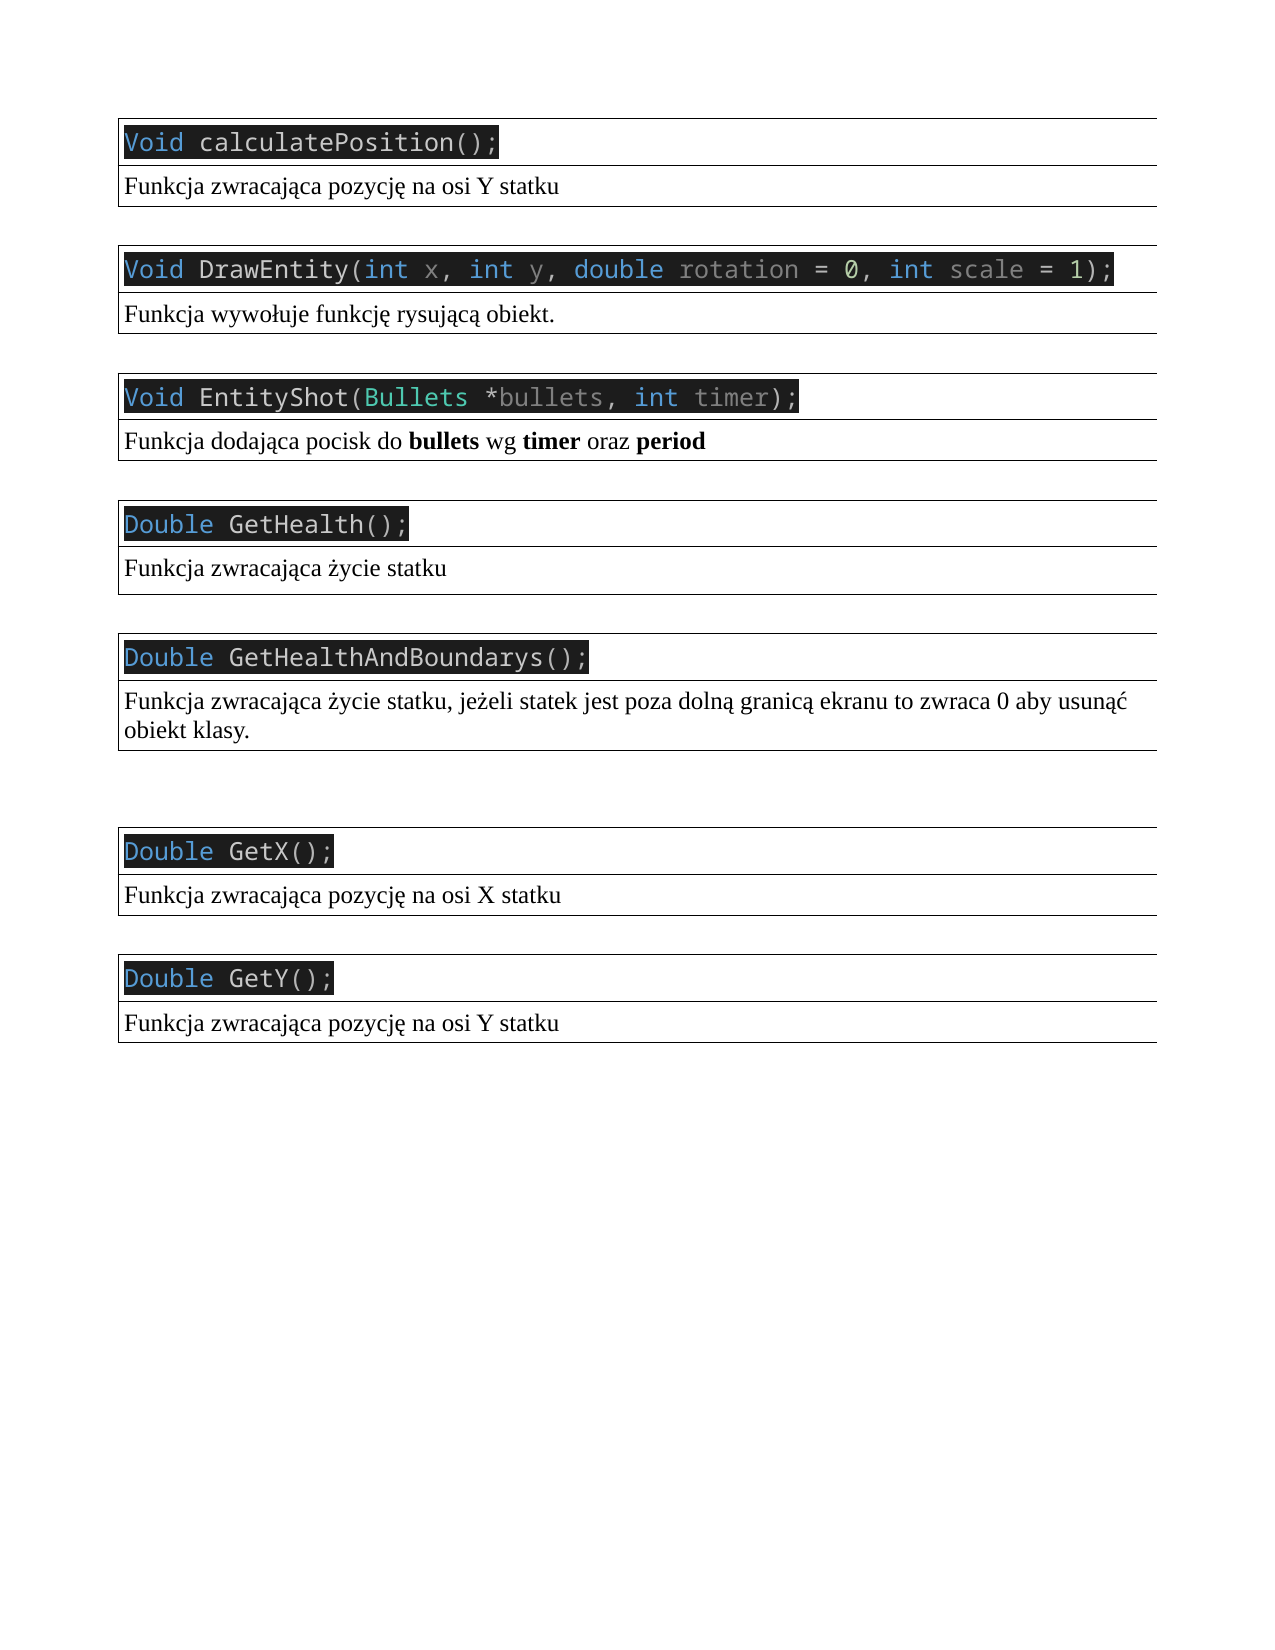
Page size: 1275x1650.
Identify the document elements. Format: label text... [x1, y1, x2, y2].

table_cell Funkcja dodająca pocisk do bullets wg timer oraz period [119, 420, 1157, 460]
table_header Double GetHealthAndBoundarys(); [119, 634, 1157, 679]
table_cell Funkcja zwracająca pozycję na osi X statku [119, 875, 1157, 915]
table_cell Funkcja zwracająca życie statku, jeżeli statek jest poza dolną granicą ekranu to zwraca 0 aby usunąć obiekt klasy. [119, 681, 1157, 749]
table_header Double GetX(); [119, 828, 1157, 874]
table_cell Funkcja wywołuje funkcję rysującą obiekt. [119, 293, 1157, 333]
table_header Double GetHealth(); [119, 501, 1157, 546]
table_header Void DrawEntity(int x, int y, double rotation = 0, int scale = 1); [119, 246, 1157, 292]
table_cell Funkcja zwracająca życie statku [119, 547, 1157, 593]
table_header Void calculatePosition(); [119, 119, 1157, 165]
table_cell Funkcja zwracająca pozycję na osi Y statku [119, 166, 1157, 206]
table_cell Funkcja zwracająca pozycję na osi Y statku [119, 1002, 1157, 1042]
table_header Double GetY(); [119, 955, 1157, 1001]
table_header Void EntityShot(Bullets *bullets, int timer); [119, 374, 1157, 419]
